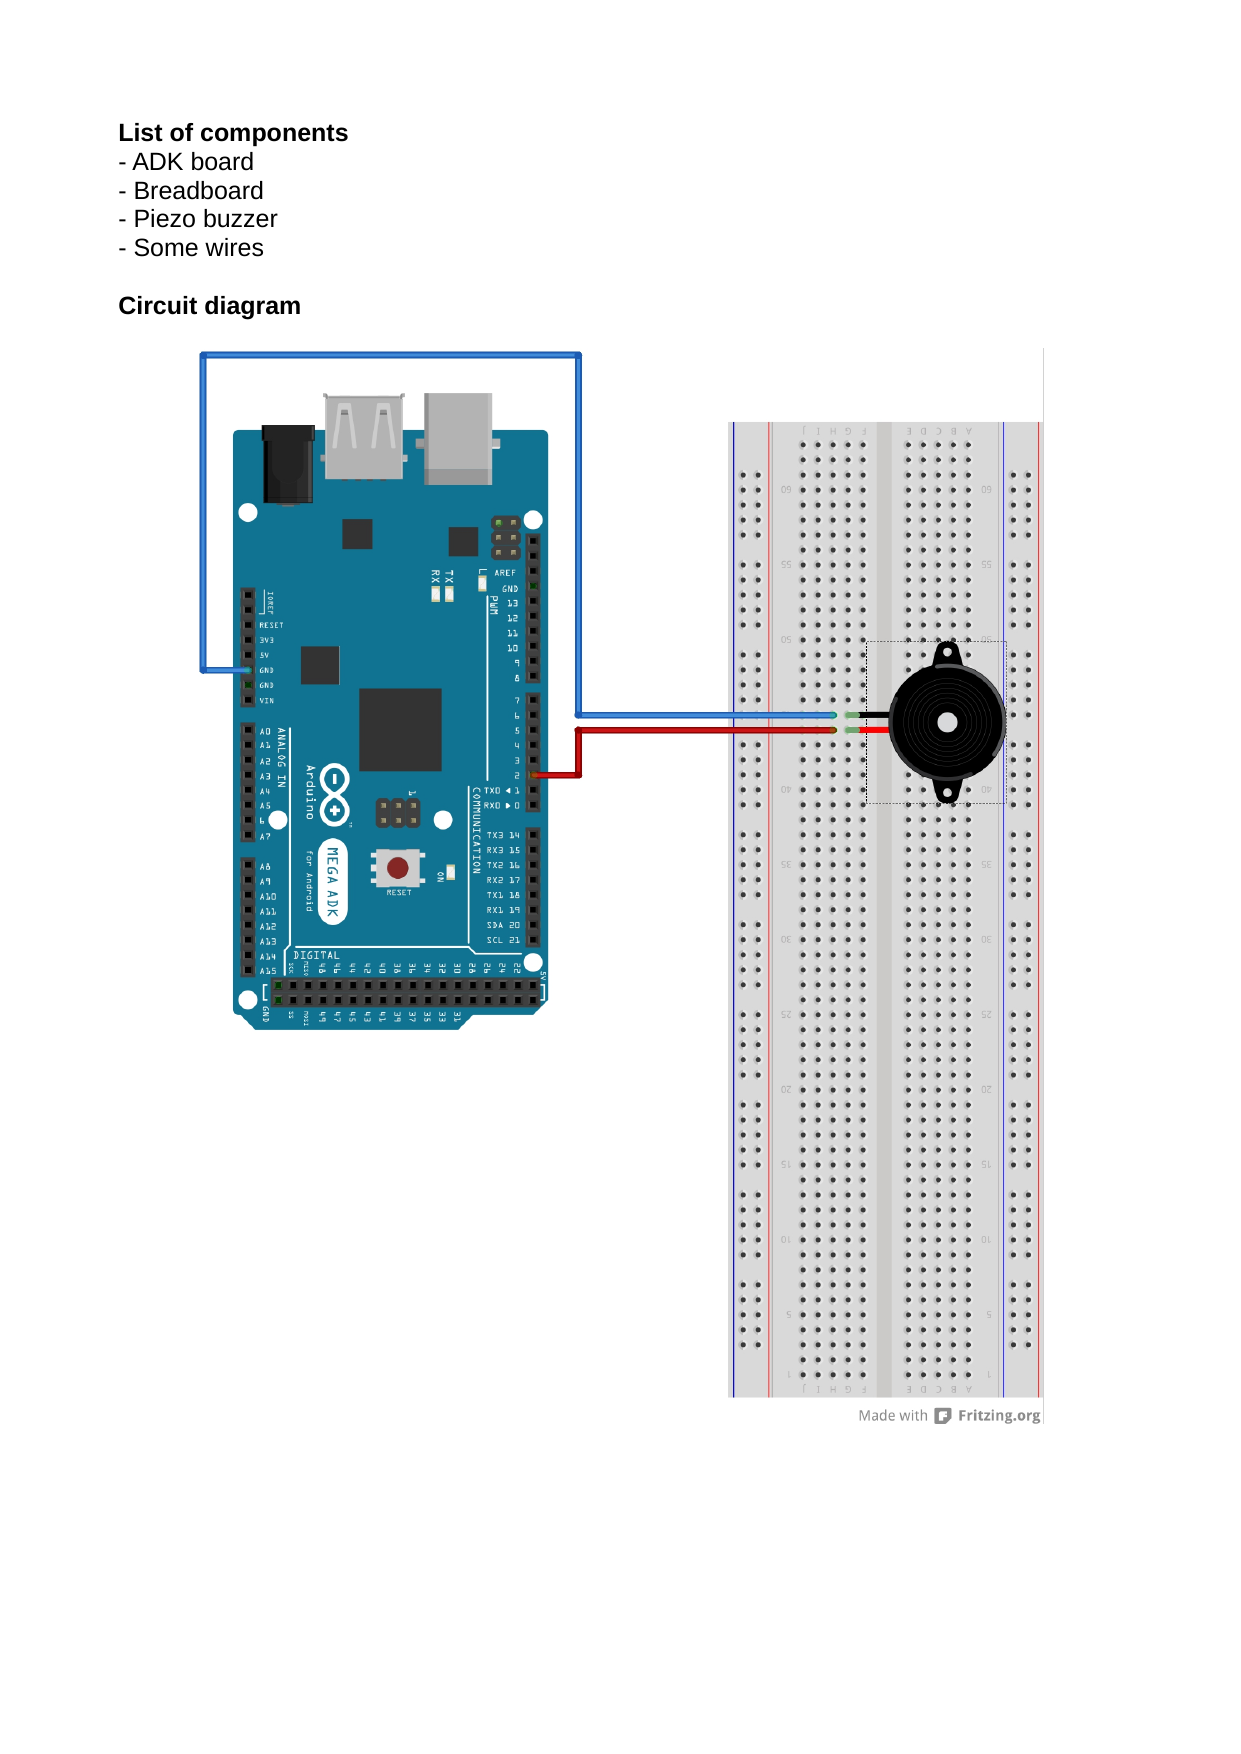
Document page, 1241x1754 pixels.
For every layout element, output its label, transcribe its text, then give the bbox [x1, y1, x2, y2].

text - Piezo buzzer [118, 204, 1122, 233]
text - Breadboard [118, 176, 1122, 204]
text Circuit diagram [118, 291, 1122, 319]
text List of components [118, 118, 1122, 147]
text - Some wires [118, 233, 1122, 262]
text - ADK board [118, 147, 1122, 176]
